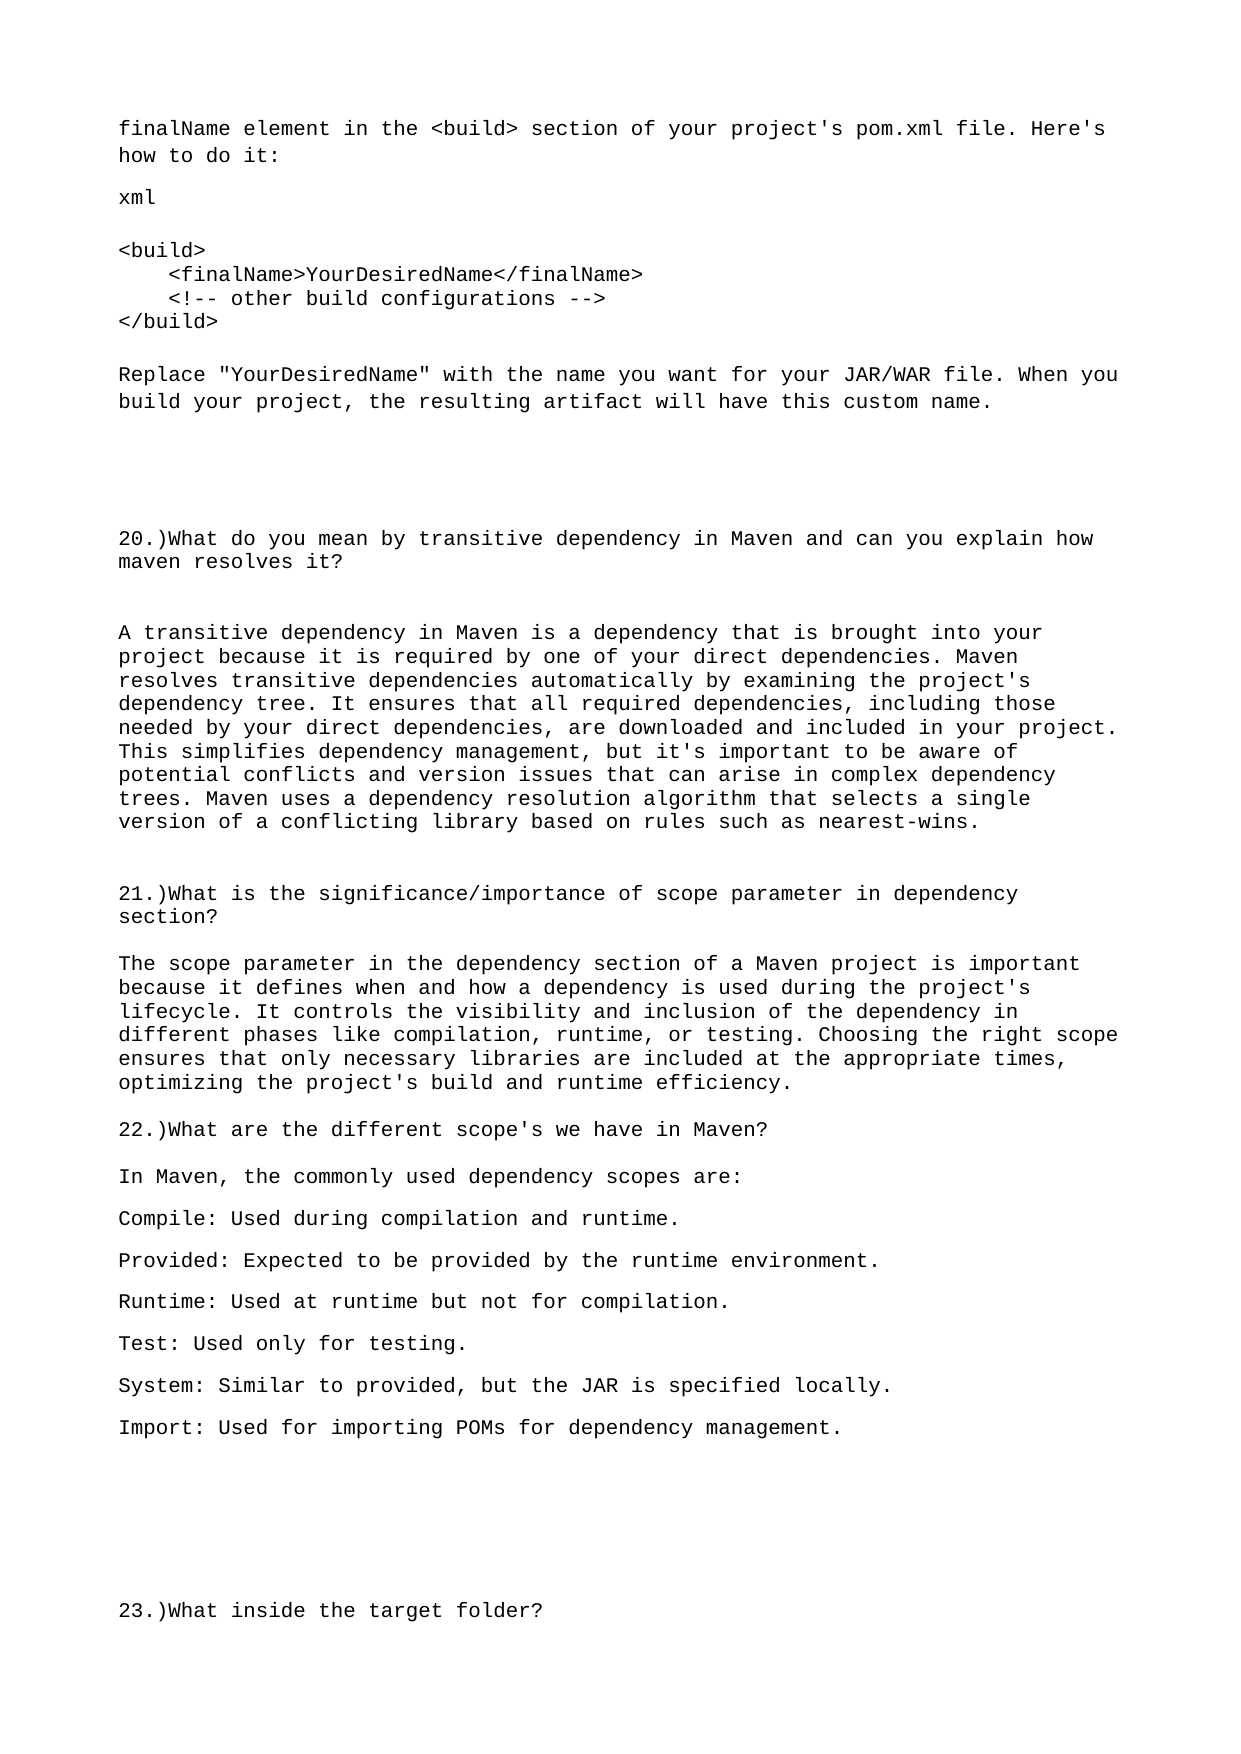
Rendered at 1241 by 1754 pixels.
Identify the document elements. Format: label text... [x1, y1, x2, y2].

text System: Similar to provided, but the JAR is specified locally. [118, 1375, 1122, 1399]
text <build> [118, 240, 1122, 264]
text <finalName>YourDesiredName</finalName> [118, 264, 1122, 287]
text A transitive dependency in Maven is a dependency that is brought into your project because it is required by one of your direct dependencies. Maven resolves transitive dependencies automatically by examining the project's dependency tree. It ensures that all required dependencies, including those needed by your direct dependencies, are downloaded and included in your project. This simplifies dependency management, but it's important to be aware of potential conflicts and version issues that can arise in complex dependency trees. Maven uses a dependency resolution algorithm that selects a single version of a conflicting library based on rules such as nearest-wins. [118, 622, 1122, 835]
text <!-- other build configurations --> [118, 287, 1122, 311]
text finalName element in the <build> section of your project's pom.xml file. Here's how to do it: [118, 118, 1122, 169]
text In Maven, the commonly used dependency scopes are: [118, 1166, 1122, 1190]
text Import: Used for importing POMs for dependency management. [118, 1417, 1122, 1441]
text 23.)What inside the target folder? [118, 1601, 1122, 1624]
text </build> [118, 311, 1122, 335]
text The scope parameter in the dependency section of a Maven project is important because it defines when and how a dependency is used during the project's lifecycle. It controls the visibility and inclusion of the dependency in different phases like compilation, runtime, or testing. Choosing the right scope ensures that only necessary libraries are included at the appropriate times, optimizing the project's build and runtime efficiency. [118, 953, 1122, 1095]
text 21.)What is the significance/importance of scope parameter in dependency section? [118, 882, 1122, 930]
text xml [118, 187, 1122, 211]
text Test: Used only for testing. [118, 1333, 1122, 1357]
text 22.)What are the different scope's we have in Maven? [118, 1119, 1122, 1143]
text Provided: Expected to be provided by the runtime environment. [118, 1250, 1122, 1273]
text 20.)What do you mean by transitive dependency in Maven and can you explain how maven resolves it? [118, 528, 1122, 575]
text Runtime: Used at runtime but not for compilation. [118, 1292, 1122, 1315]
text Compile: Used during compilation and runtime. [118, 1208, 1122, 1232]
text Replace "YourDesiredName" with the name you want for your JAR/WAR file. When you build your project, the resulting artifact will have this custom name. [118, 364, 1122, 415]
